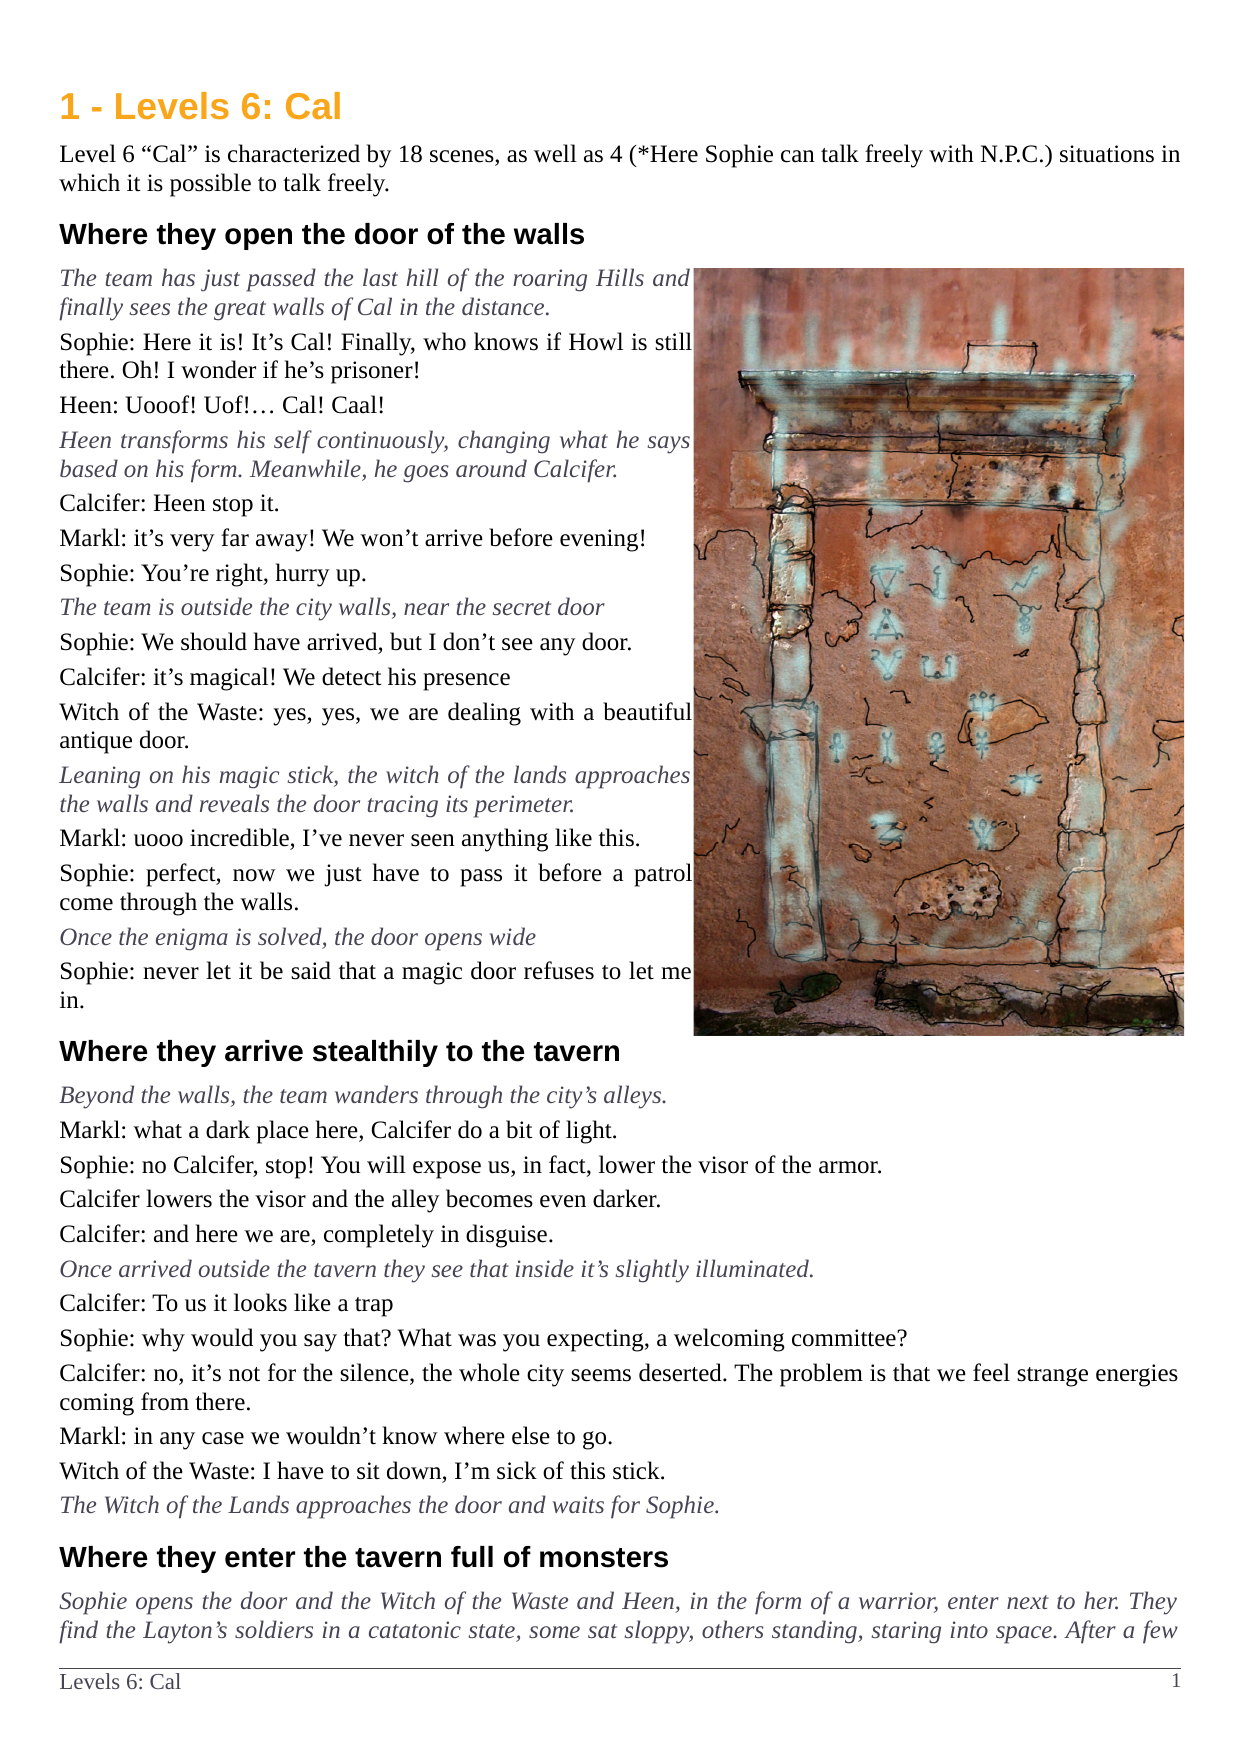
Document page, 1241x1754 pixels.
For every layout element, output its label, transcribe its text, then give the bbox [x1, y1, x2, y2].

subtitle Where they enter the tavern full of monsters [59, 1540, 1181, 1573]
text Beyond the walls, the team wanders through the city’s alleys. [59, 1080, 1181, 1109]
text Calcifer: Heen stop it. [59, 488, 693, 517]
subtitle Where they open the door of the walls [59, 217, 1181, 251]
text Sophie: never let it be said that a magic door refuses to let me in. [59, 956, 693, 1014]
text Once arrived outside the tavern they see that inside it’s slightly illuminated. [59, 1254, 1181, 1282]
text Sophie opens the door and the Witch of the Waste and Heen, in the form of a warrior, enter next to her. They find the Layton’s soldiers in a catatonic state, some sat sloppy, others standing, staring into space. After a few [59, 1586, 1181, 1643]
text The team has just passed the last hill of the roaring Hills and finally sees the great walls of Cal in the distance. [59, 263, 1181, 321]
text Once the enigma is solved, the door opens wide [59, 922, 693, 950]
text Leaning on his magic stick, the witch of the lands approaches the walls and reveals the door tracing its perimeter. [59, 760, 693, 817]
text Sophie: no Calcifer, stop! You will expose us, in fact, lower the visor of the armor. [59, 1150, 1181, 1178]
text Markl: uooo incredible, I’ve never seen anything like this. [59, 823, 693, 852]
text Witch of the Waste: yes, yes, we are dealing with a beautiful antique door. [59, 697, 693, 754]
text Calcifer lowers the visor and the alley becomes even darker. [59, 1184, 1181, 1213]
text Sophie: why would you say that? What was you expecting, a welcoming committee? [59, 1323, 1181, 1352]
text Witch of the Waste: I have to sit down, I’m sick of this stick. [59, 1456, 1181, 1485]
text Heen: Uooof! Uof!… Cal! Caal! [59, 390, 693, 419]
text Sophie: You’re right, hurry up. [59, 558, 693, 587]
text Sophie: perfect, now we just have to pass it before a patrol come through the walls. [59, 858, 693, 916]
text Markl: what a dark place here, Calcifer do a bit of light. [59, 1115, 1181, 1144]
text The Witch of the Lands approaches the door and waits for Sophie. [59, 1491, 1181, 1519]
subtitle Levels 6: Cal [59, 84, 1181, 127]
text Markl: it’s very far away! We won’t arrive before evening! [59, 523, 693, 552]
text Level 6 “Cal” is characterized by 18 scenes, as well as 4 (*Here Sophie can talk freely with N.P.C.) situations in which it is possible to talk freely. [59, 139, 1181, 197]
text Markl: in any case we wouldn’t know where else to go. [59, 1421, 1181, 1450]
text The team is outside the city walls, near the secret door [59, 592, 693, 621]
text Calcifer: and here we are, completely in disguise. [59, 1219, 1181, 1248]
text Sophie: Here it is! It’s Cal! Finally, who knows if Howl is still there. Oh! I wonder if he’s prisoner! [59, 327, 693, 384]
text Calcifer: it’s magical! We detect his presence [59, 662, 693, 691]
subtitle Where they arrive stealthily to the tavern [59, 1034, 1181, 1068]
text Heen transforms his self continuously, changing what he says based on his form. Meanwhile, he goes around Calcifer. [59, 425, 693, 482]
text Calcifer: no, it’s not for the silence, the whole city seems deserted. The problem is that we feel strange energies coming from there. [59, 1358, 1181, 1415]
text Calcifer: To us it looks like a trap [59, 1288, 1181, 1317]
text Sophie: We should have arrived, but I don’t see any door. [59, 627, 693, 656]
picture [693, 268, 1185, 1036]
